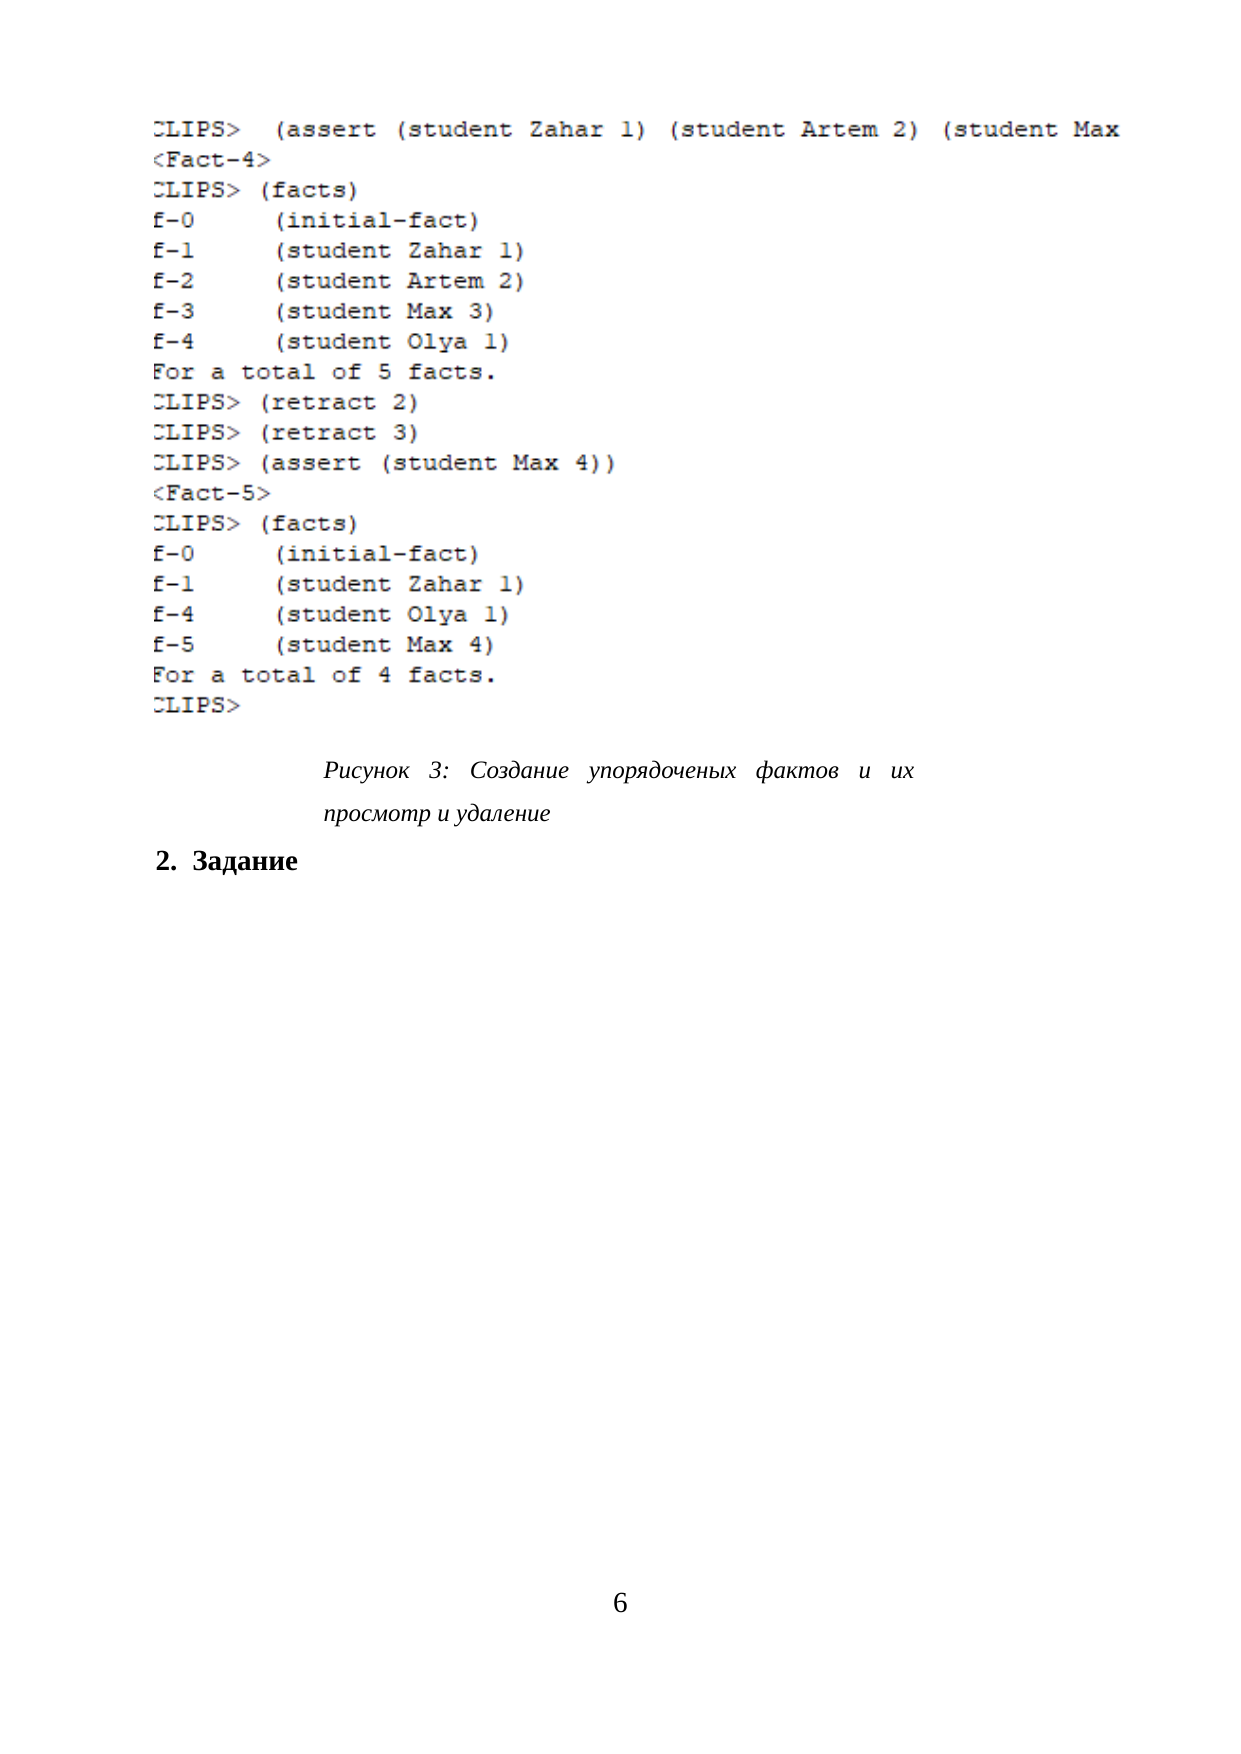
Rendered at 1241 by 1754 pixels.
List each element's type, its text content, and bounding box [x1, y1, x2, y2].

picture [154, 118, 1124, 728]
list Рисунок 3: Создание упорядоченых фактов и их просмотр и удаление [323, 728, 917, 827]
subtitle Задание [155, 728, 1122, 877]
